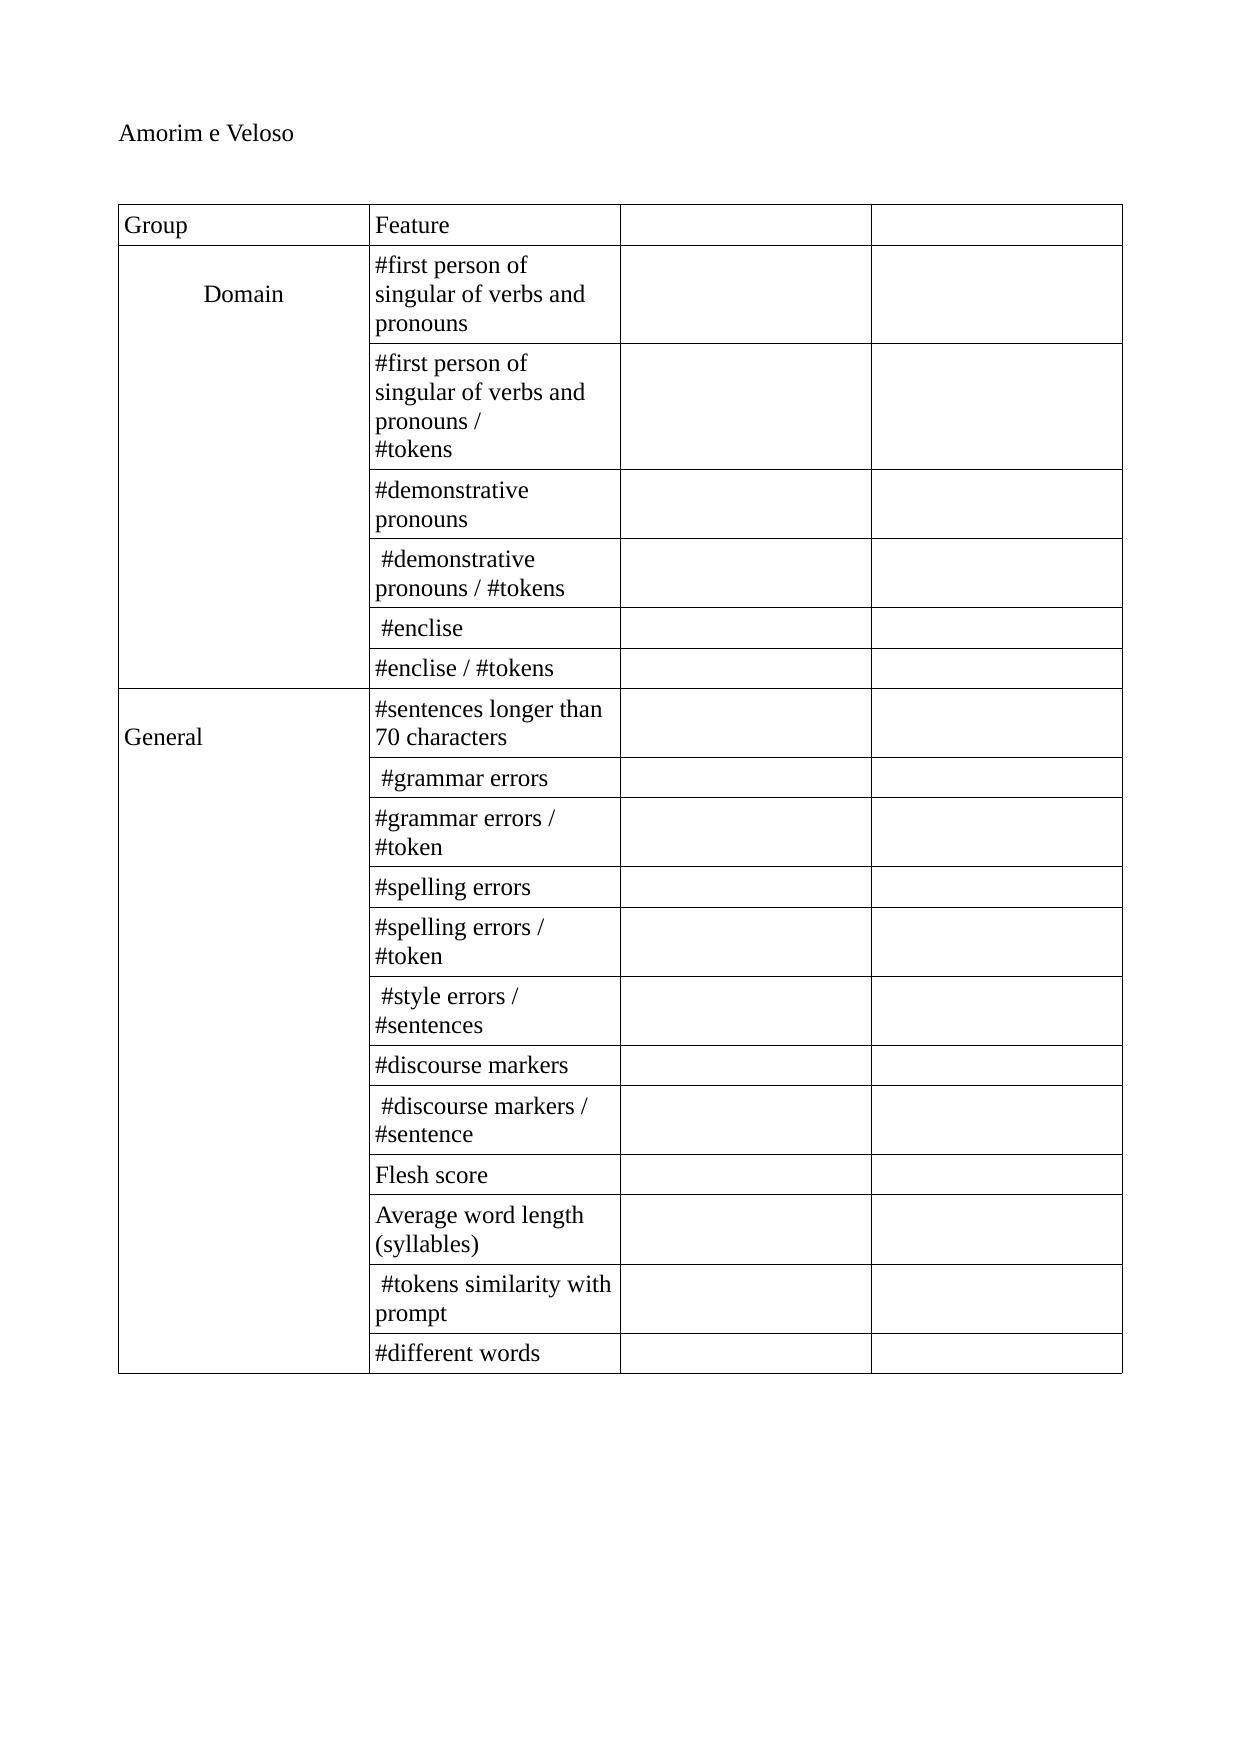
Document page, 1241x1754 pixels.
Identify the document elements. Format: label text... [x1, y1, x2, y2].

table_cell [621, 1265, 871, 1332]
table_cell [621, 867, 871, 907]
table_cell [621, 908, 871, 976]
table_cell #spelling errors / #token [370, 908, 620, 976]
text Amorim e Veloso [118, 118, 1122, 147]
table_cell #demonstrative pronouns / #tokens [370, 539, 620, 607]
table_cell #tokens similarity with prompt [370, 1265, 620, 1332]
table_cell [872, 1195, 1122, 1263]
table_cell [872, 867, 1122, 907]
table_cell #style errors / #sentences [370, 977, 620, 1045]
table_cell [872, 246, 1122, 342]
table_cell #discourse markers / #sentence [370, 1086, 620, 1154]
table_cell [621, 649, 871, 688]
table_cell [872, 798, 1122, 866]
table_cell #grammar errors [370, 758, 620, 797]
table_cell [872, 1265, 1122, 1332]
table_cell General [119, 689, 369, 1373]
table_cell [621, 1046, 871, 1085]
table_cell [621, 1334, 871, 1373]
table_header Feature [370, 205, 620, 245]
table_cell #first person of singular of verbs and pronouns / #tokens [370, 344, 620, 469]
table_cell [621, 470, 871, 538]
table_cell [621, 344, 871, 469]
table_cell #grammar errors / #token [370, 798, 620, 866]
table_cell #sentences longer than 70 characters [370, 689, 620, 757]
table_cell [872, 1046, 1122, 1085]
table_cell [872, 758, 1122, 797]
table_cell #spelling errors [370, 867, 620, 907]
table_header Group [119, 205, 369, 245]
table_cell #enclise [370, 608, 620, 647]
table_header [621, 205, 871, 245]
table_cell [872, 608, 1122, 647]
table_cell [872, 977, 1122, 1045]
table_cell [872, 539, 1122, 607]
table_cell [872, 1155, 1122, 1194]
table_cell [872, 344, 1122, 469]
table_cell #different words [370, 1334, 620, 1373]
table_cell #demonstrative pronouns [370, 470, 620, 538]
table_cell #first person of singular of verbs and pronouns [370, 246, 620, 342]
table_cell [621, 798, 871, 866]
table_cell [621, 1155, 871, 1194]
table_cell Average word length (syllables) [370, 1195, 620, 1263]
table_cell [872, 1334, 1122, 1373]
table_cell Domain [119, 246, 369, 688]
table_cell [621, 1086, 871, 1154]
table_cell [621, 246, 871, 342]
table_cell [621, 1195, 871, 1263]
table_cell [621, 977, 871, 1045]
table_cell [872, 649, 1122, 688]
table_cell [621, 608, 871, 647]
table_cell [872, 908, 1122, 976]
table_cell [621, 539, 871, 607]
table_cell [872, 470, 1122, 538]
table_cell Flesh score [370, 1155, 620, 1194]
table_cell [621, 758, 871, 797]
table_cell #enclise / #tokens [370, 649, 620, 688]
table_cell [872, 1086, 1122, 1154]
table_header [872, 205, 1122, 245]
table_cell [621, 689, 871, 757]
table_cell #discourse markers [370, 1046, 620, 1085]
table_cell [872, 689, 1122, 757]
